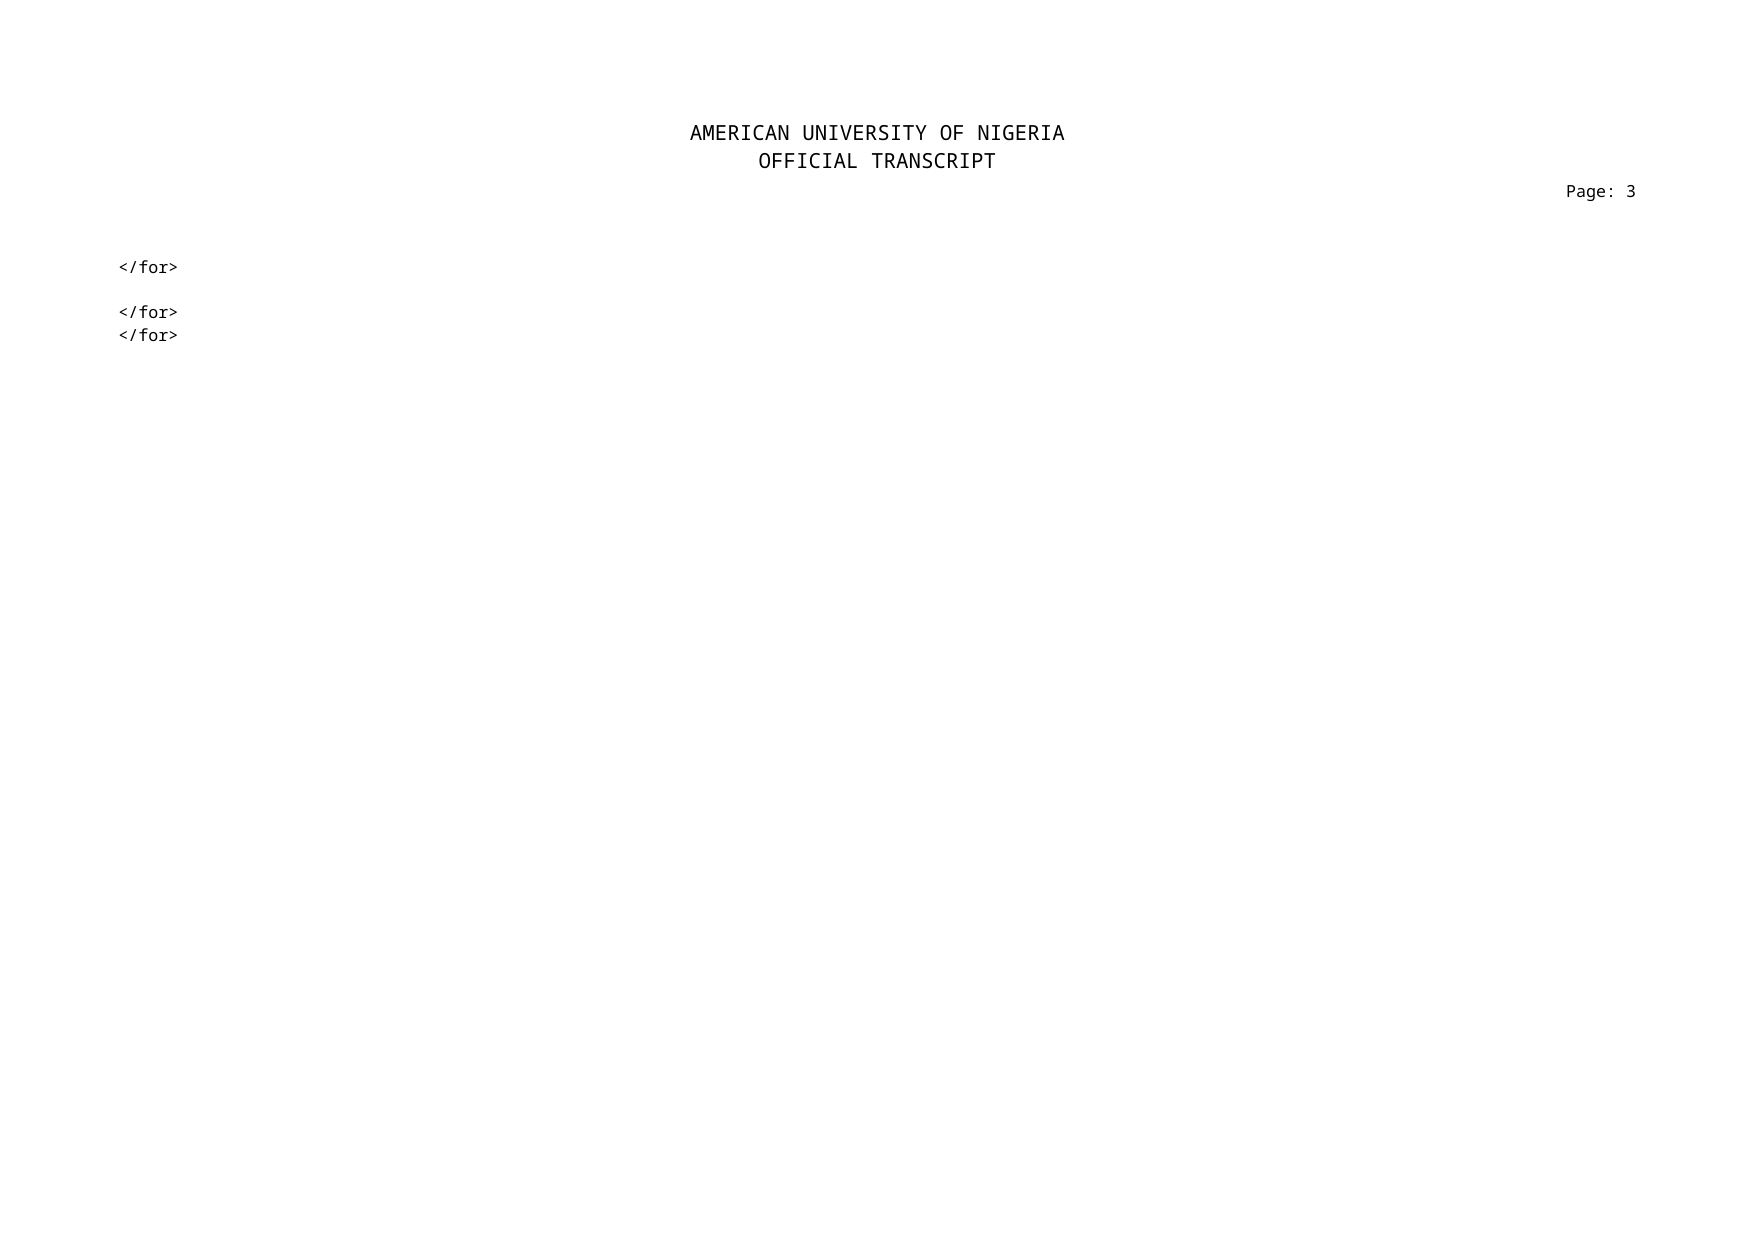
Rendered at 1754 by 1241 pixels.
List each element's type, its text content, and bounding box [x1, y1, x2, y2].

text </for> [118, 301, 877, 324]
text </for> [118, 324, 877, 346]
text </for> [118, 256, 877, 278]
